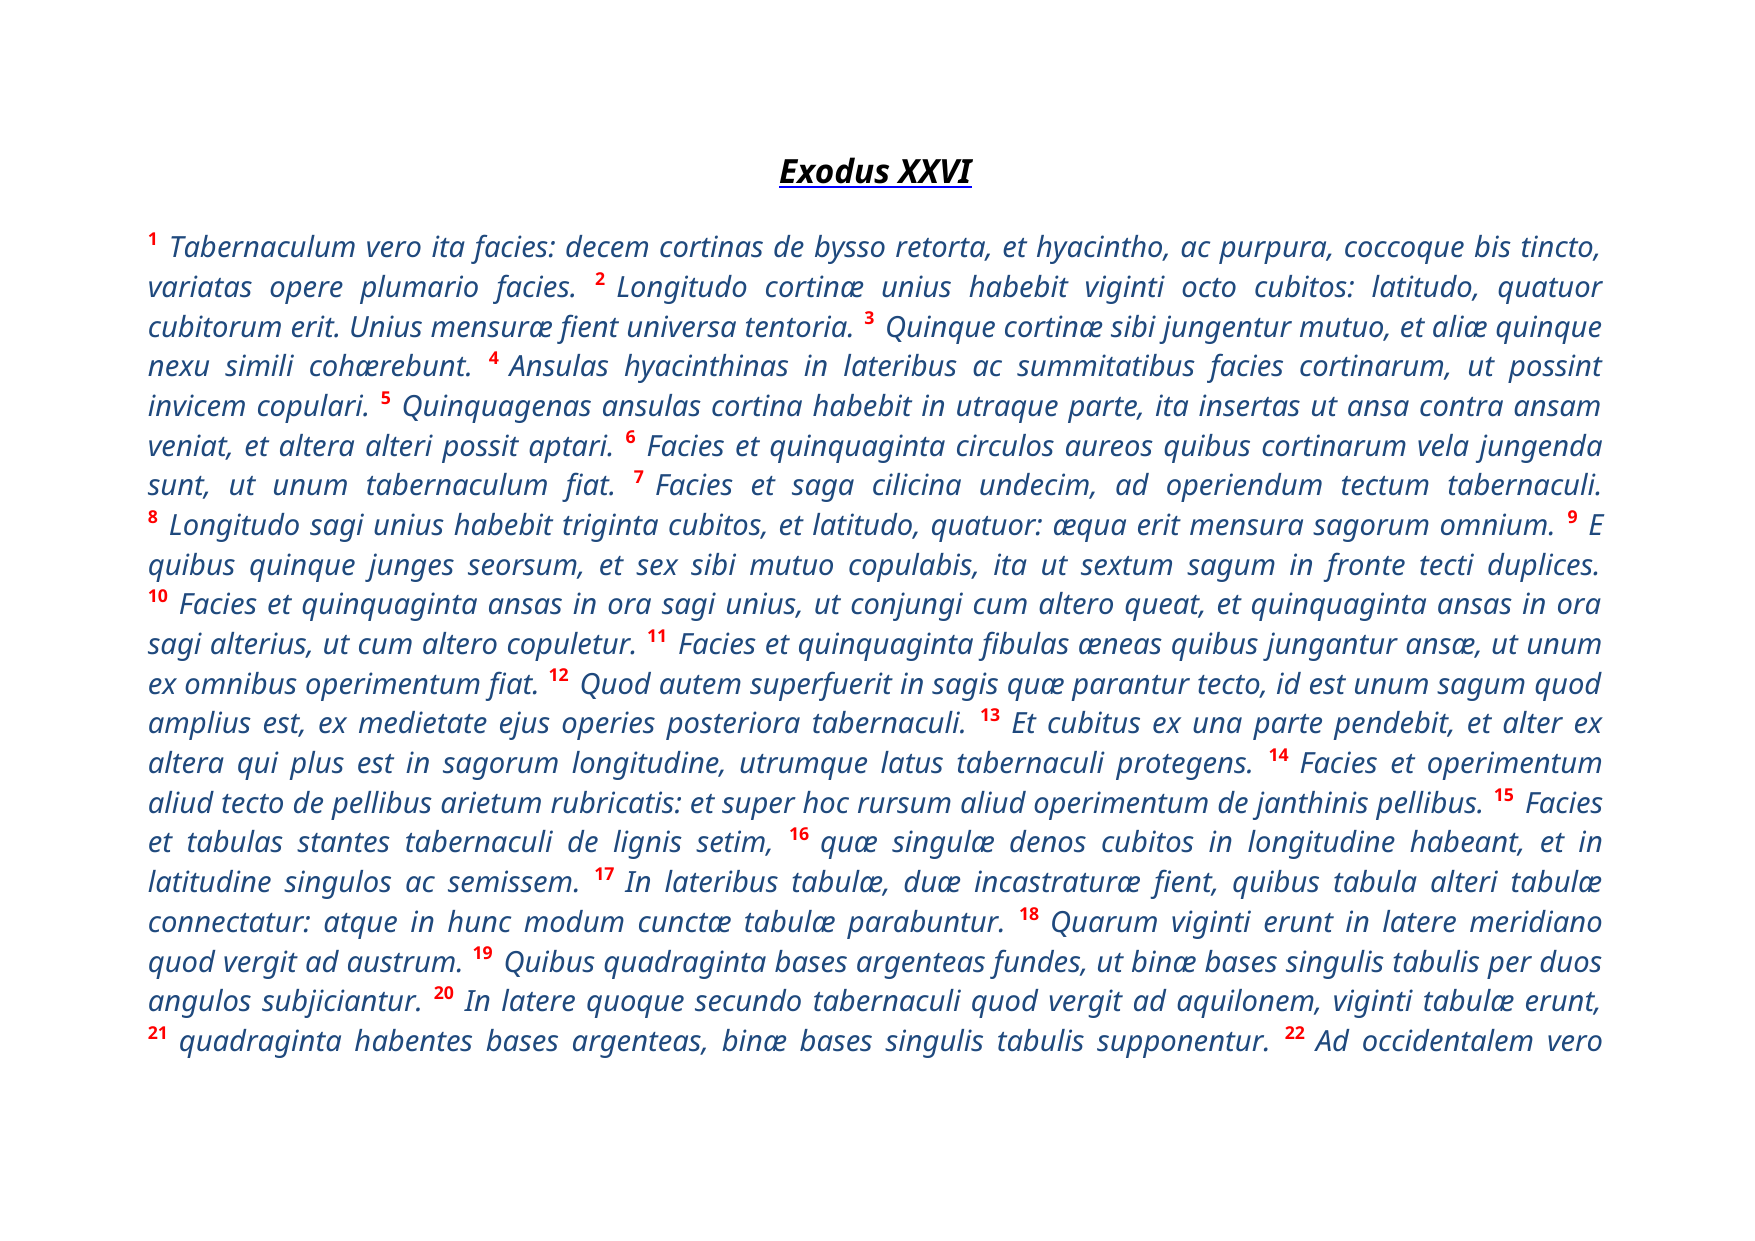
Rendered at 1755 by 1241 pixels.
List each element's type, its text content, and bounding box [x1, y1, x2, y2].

text Exodus XXVI [148, 148, 1606, 193]
text 1 Tabernaculum vero ita facies: decem cortinas de bysso retorta, et hyacintho, ac purpura, coccoque bis tincto, variatas opere plumario facies. 2 Longitudo cortinæ unius habebit viginti octo cubitos: latitudo, quatuor cubitorum erit. Unius mensuræ fient universa tentoria. 3 Quinque cortinæ sibi jungentur mutuo, et aliæ quinque nexu simili cohærebunt. 4 Ansulas hyacinthinas in lateribus ac summitatibus facies cortinarum, ut possint invicem copulari. 5 Quinquagenas ansulas cortina habebit in utraque parte, ita insertas ut ansa contra ansam veniat, et altera alteri possit aptari. 6 Facies et quinquaginta circulos aureos quibus cortinarum vela jungenda sunt, ut unum tabernaculum fiat. 7 Facies et saga cilicina undecim, ad operiendum tectum tabernaculi. 8 Longitudo sagi unius habebit triginta cubitos, et latitudo, quatuor: æqua erit mensura sagorum omnium. 9 E quibus quinque junges seorsum, et sex sibi mutuo copulabis, ita ut sextum sagum in fronte tecti duplices. 10 Facies et quinquaginta ansas in ora sagi unius, ut conjungi cum altero queat, et quinquaginta ansas in ora sagi alterius, ut cum altero copuletur. 11 Facies et quinquaginta fibulas æneas quibus jungantur ansæ, ut unum ex omnibus operimentum fiat. 12 Quod autem superfuerit in sagis quæ parantur tecto, id est unum sagum quod amplius est, ex medietate ejus operies posteriora tabernaculi. 13 Et cubitus ex una parte pendebit, et alter ex altera qui plus est in sagorum longitudine, utrumque latus tabernaculi protegens. 14 Facies et operimentum aliud tecto de pellibus arietum rubricatis: et super hoc rursum aliud operimentum de janthinis pellibus. 15 Facies et tabulas stantes tabernaculi de lignis setim, 16 quæ singulæ denos cubitos in longitudine habeant, et in latitudine singulos ac semissem. 17 In lateribus tabulæ, duæ incastraturæ fient, quibus tabula alteri tabulæ connectatur: atque in hunc modum cunctæ tabulæ parabuntur. 18 Quarum viginti erunt in latere meridiano quod vergit ad austrum. 19 Quibus quadraginta bases argenteas fundes, ut binæ bases singulis tabulis per duos angulos subjiciantur. 20 In latere quoque secundo tabernaculi quod vergit ad aquilonem, viginti tabulæ erunt, 21 quadraginta habentes bases argenteas, binæ bases singulis tabulis supponentur. 22 Ad occidentalem vero [148, 226, 1606, 1060]
